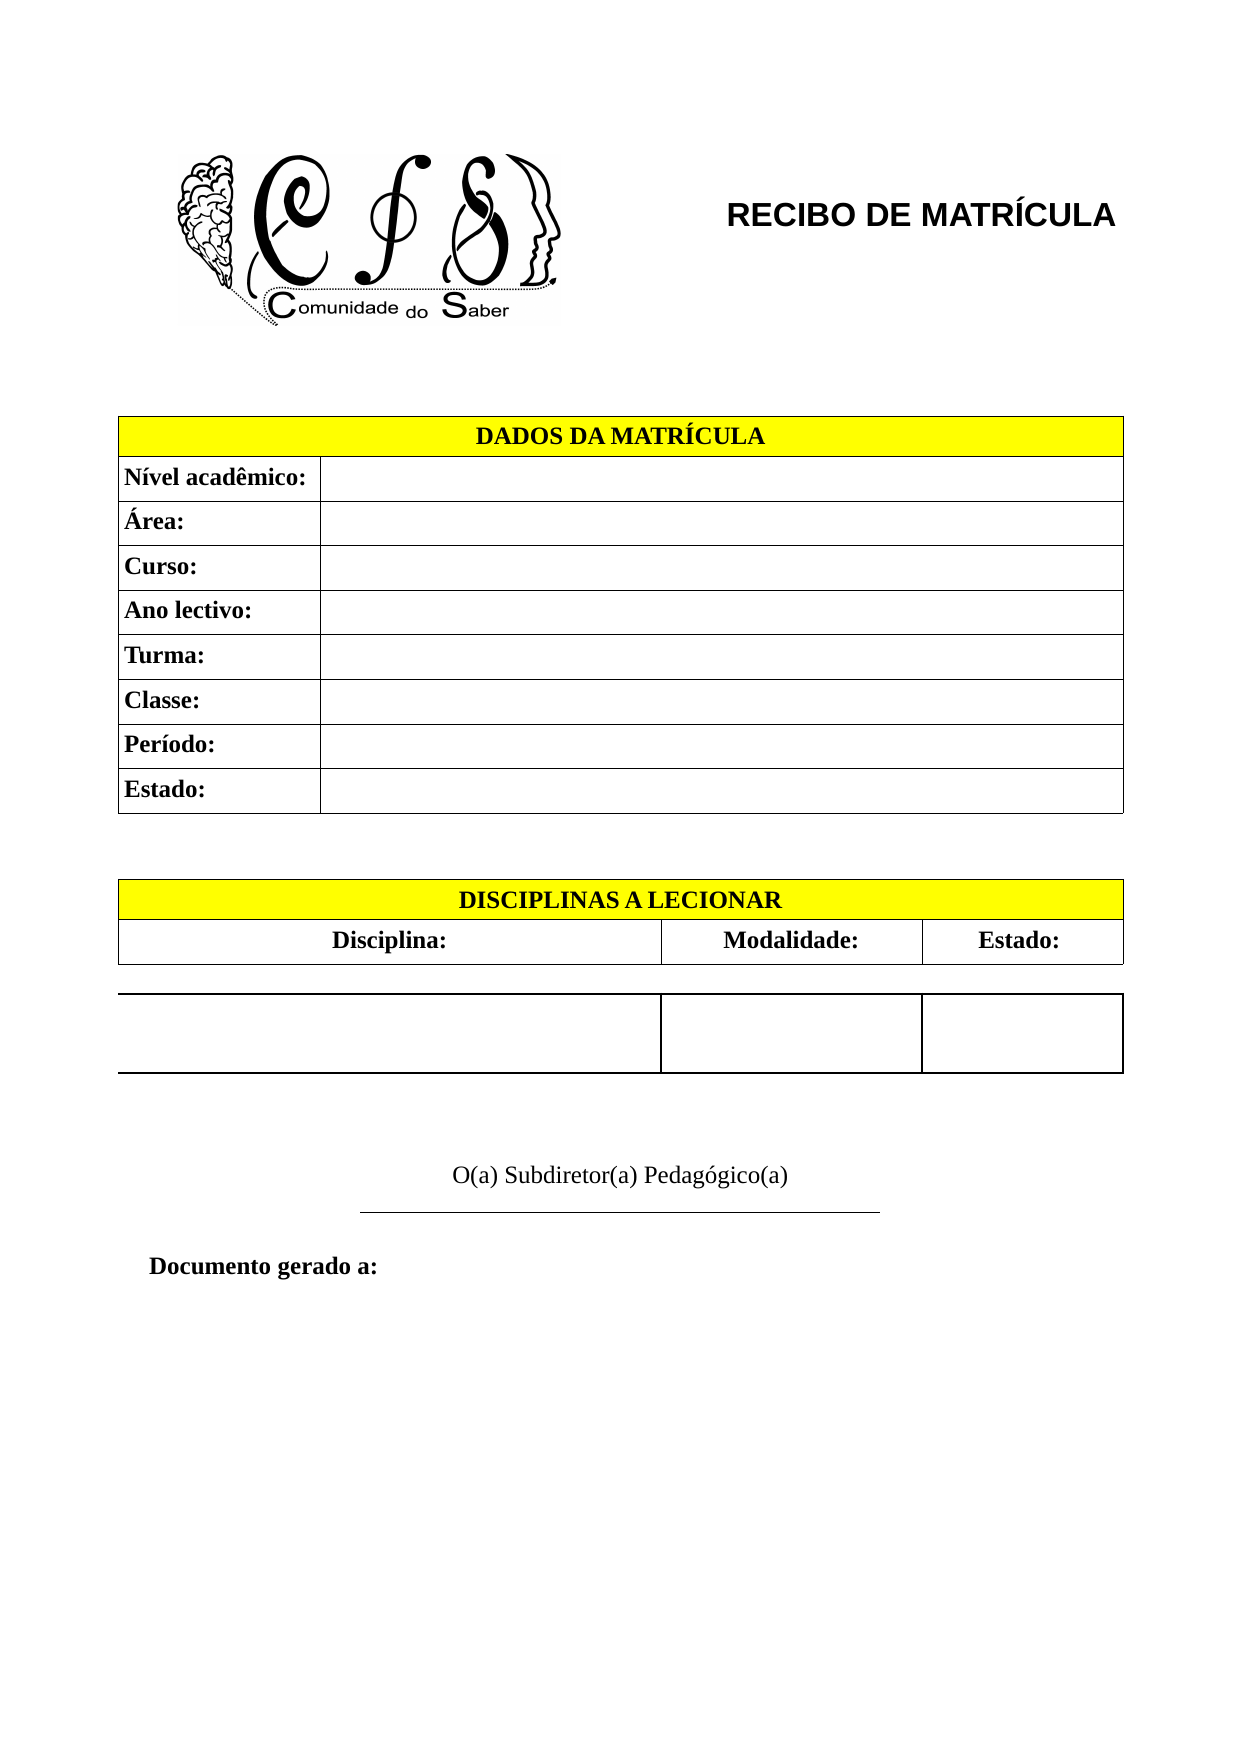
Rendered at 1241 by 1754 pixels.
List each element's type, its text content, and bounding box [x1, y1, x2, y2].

text </for> [118, 1074, 1122, 1103]
text <for each="matriculate in (matriculation or '')"> [118, 387, 1122, 416]
table_cell Estado: [119, 769, 320, 813]
table_header Disciplina: [119, 920, 661, 964]
table_header DADOS DA MATRÍCULA [119, 417, 1123, 456]
text </for> [118, 1284, 1122, 1313]
table_header Estado: [923, 920, 1123, 964]
text O(a) Subdiretor(a) Pedagógico(a) [118, 1161, 1122, 1189]
text <if test="matriculate.classe_teacher_discipline"> [118, 814, 1122, 842]
text Documento gerado a: <create_date> <datetime.datetime.now().strftime('%H:%M:%S')> [118, 1251, 1122, 1280]
table_header <matriculate.classes.studyplan.academic_level.name> [321, 457, 1123, 501]
table_cell <matriculate.classes.classe.name> [321, 680, 1123, 723]
text </if> [118, 1103, 1122, 1132]
table_header <discipline.studyplan_discipline.discipline.name> [118, 995, 660, 1072]
table_cell <matriculate.classes.lective_year.name> [321, 591, 1123, 634]
table_cell <matriculate.state.name> [321, 769, 1123, 813]
table_cell <matriculate.classes.studyplan.area.name> [321, 502, 1123, 545]
table_cell Período: [119, 725, 320, 768]
table_header <discipline.state.name> [923, 995, 1122, 1072]
table_header <discipline.modality.name> [662, 995, 921, 1072]
table_cell <matriculate.classes.time_course.name> [321, 725, 1123, 768]
table_cell <matriculate.classes.name> [321, 635, 1123, 679]
picture [177, 154, 561, 326]
text <for each="discipline in (matriculate.classe_teacher_discipline or '')"> [118, 965, 1122, 993]
table_header Modalidade: [662, 920, 922, 964]
table_cell <matriculate.classes.studyplan.course.name> [321, 546, 1123, 590]
table_header DISCIPLINAS A LECIONAR [119, 880, 1123, 919]
table_cell Curso: [119, 546, 320, 590]
table_cell Classe: [119, 680, 320, 723]
table_cell Área: [119, 502, 320, 545]
table_cell Ano lectivo: [119, 591, 320, 634]
table_header Nível acadêmico: [119, 457, 320, 501]
table_cell Turma: [119, 635, 320, 679]
